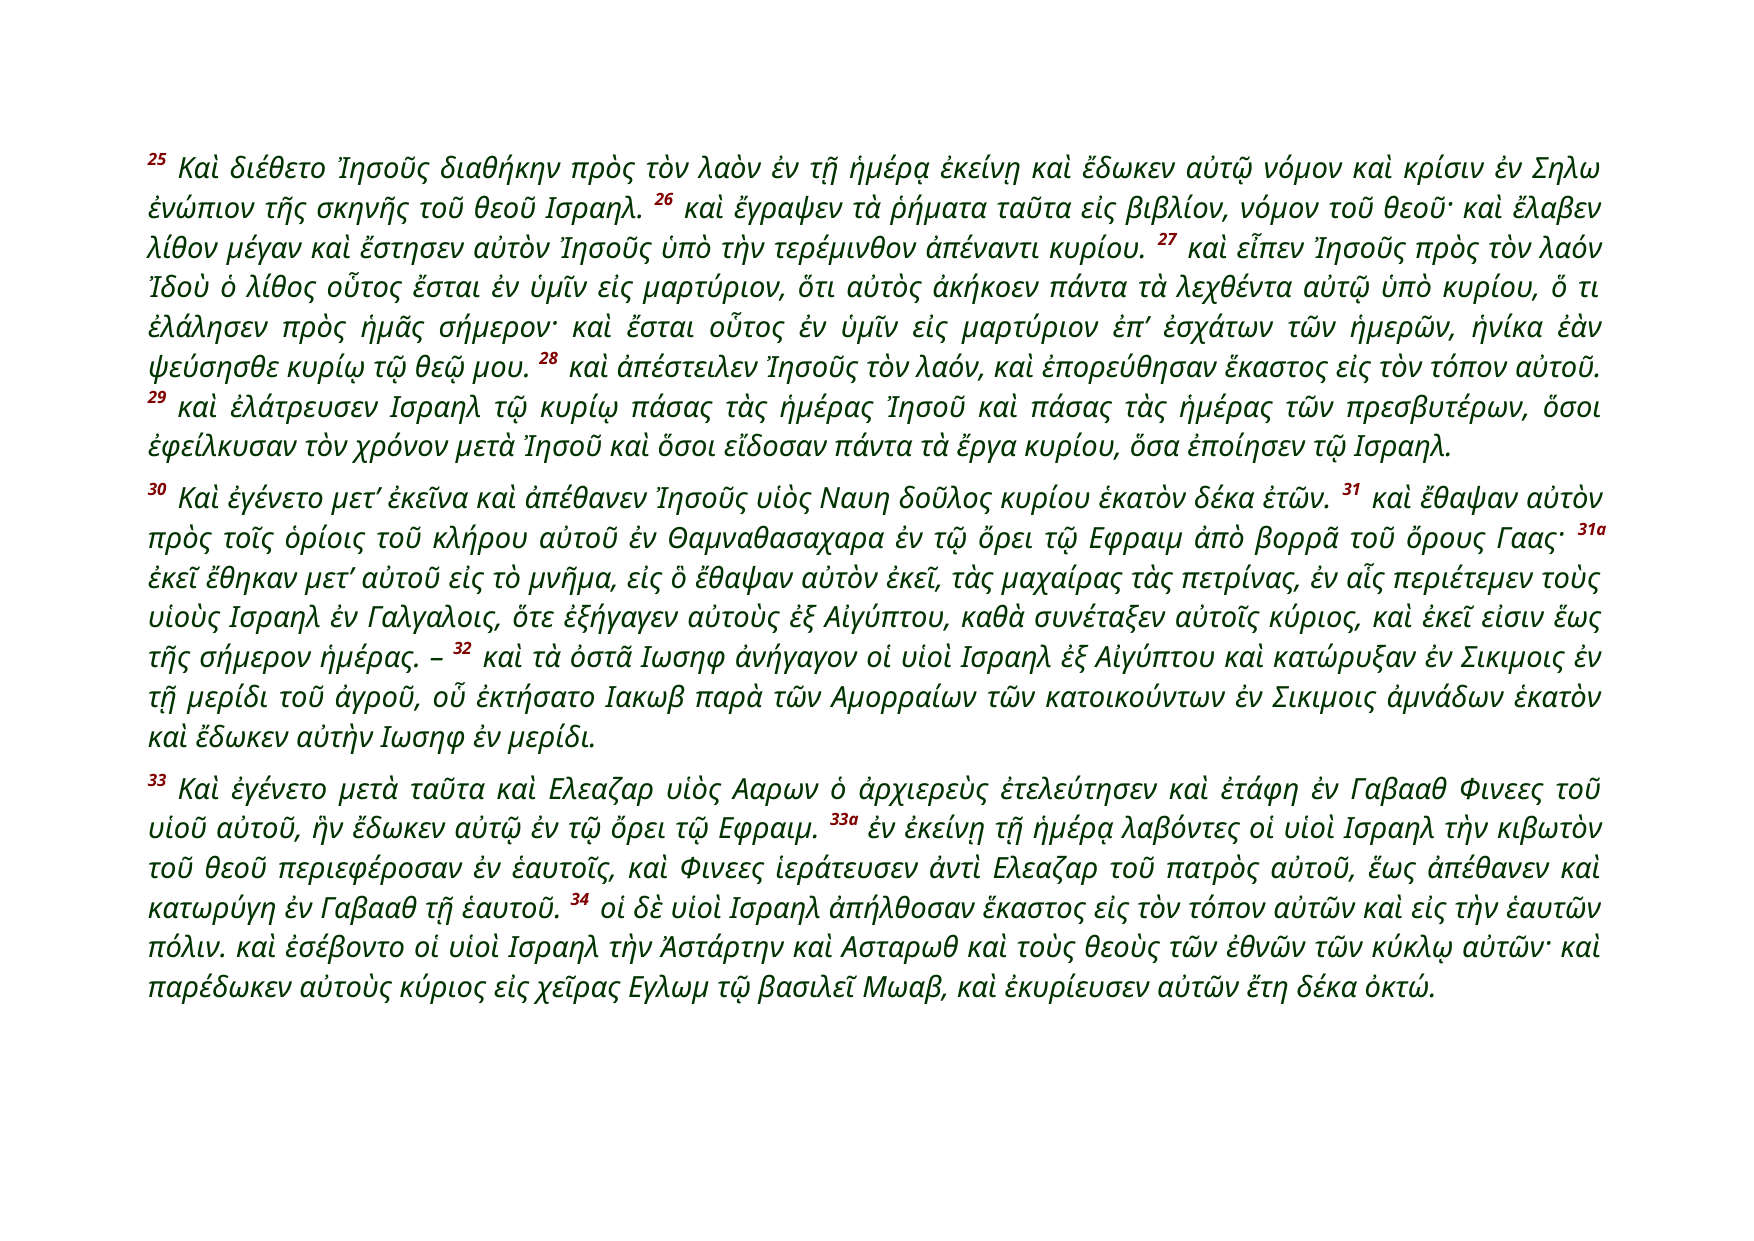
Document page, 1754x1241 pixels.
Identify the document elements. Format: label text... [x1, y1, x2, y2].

text 33 Καὶ ἐγένετο μετὰ ταῦτα καὶ Ελεαζαρ υἱὸς Ααρων ὁ ἀρχιερεὺς ἐτελεύτησεν καὶ ἐτάφη ἐν Γαβααθ Φινεες τοῦ υἱοῦ αὐτοῦ, ἣν ἔδωκεν αὐτῷ ἐν τῷ ὄρει τῷ Εφραιμ. 33a ἐν ἐκείνῃ τῇ ἡμέρᾳ λαβόντες οἱ υἱοὶ Ισραηλ τὴν κιβωτὸν τοῦ θεοῦ περιεφέροσαν ἐν ἑαυτοῖς, καὶ Φινεες ἱεράτευσεν ἀντὶ Ελεαζαρ τοῦ πατρὸς αὐτοῦ, ἕως ἀπέθανεν καὶ κατωρύγη ἐν Γαβααθ τῇ ἑαυτοῦ. 34 οἱ δὲ υἱοὶ Ισραηλ ἀπήλθοσαν ἕκαστος εἰς τὸν τόπον αὐτῶν καὶ εἰς τὴν ἑαυτῶν πόλιν. καὶ ἐσέβοντο οἱ υἱοὶ Ισραηλ τὴν Ἀστάρτην καὶ Ασταρωθ καὶ τοὺς θεοὺς τῶν ἐθνῶν τῶν κύκλῳ αὐτῶν· καὶ παρέδωκεν αὐτοὺς κύριος εἰς χεῖρας Εγλωμ τῷ βασιλεῖ Μωαβ, καὶ ἐκυρίευσεν αὐτῶν ἔτη δέκα ὀκτώ. [148, 768, 1606, 1006]
text 30 Καὶ ἐγένετο μετ’ ἐκεῖνα καὶ ἀπέθανεν Ἰησοῦς υἱὸς Ναυη δοῦλος κυρίου ἑκατὸν δέκα ἐτῶν. 31 καὶ ἔθαψαν αὐτὸν πρὸς τοῖς ὁρίοις τοῦ κλήρου αὐτοῦ ἐν Θαμναθασαχαρα ἐν τῷ ὄρει τῷ Εφραιμ ἀπὸ βορρᾶ τοῦ ὄρους Γαας· 31a ἐκεῖ ἔθηκαν μετ’ αὐτοῦ εἰς τὸ μνῆμα, εἰς ὃ ἔθαψαν αὐτὸν ἐκεῖ, τὰς μαχαίρας τὰς πετρίνας, ἐν αἷς περιέτεμεν τοὺς υἱοὺς Ισραηλ ἐν Γαλγαλοις, ὅτε ἐξήγαγεν αὐτοὺς ἐξ Αἰγύπτου, καθὰ συνέταξεν αὐτοῖς κύριος, καὶ ἐκεῖ εἰσιν ἕως τῆς σήμερον ἡμέρας. – 32 καὶ τὰ ὀστᾶ Ιωσηφ ἀνήγαγον οἱ υἱοὶ Ισραηλ ἐξ Αἰγύπτου καὶ κατώρυξαν ἐν Σικιμοις ἐν τῇ μερίδι τοῦ ἀγροῦ, οὗ ἐκτήσατο Ιακωβ παρὰ τῶν Αμορραίων τῶν κατοικούντων ἐν Σικιμοις ἀμνάδων ἑκατὸν καὶ ἔδωκεν αὐτὴν Ιωσηφ ἐν μερίδι. [148, 478, 1606, 756]
text 25 Καὶ διέθετο Ἰησοῦς διαθήκην πρὸς τὸν λαὸν ἐν τῇ ἡμέρᾳ ἐκείνῃ καὶ ἔδωκεν αὐτῷ νόμον καὶ κρίσιν ἐν Σηλω ἐνώπιον τῆς σκηνῆς τοῦ θεοῦ Ισραηλ. 26 καὶ ἔγραψεν τὰ ῥήματα ταῦτα εἰς βιβλίον, νόμον τοῦ θεοῦ· καὶ ἔλαβεν λίθον μέγαν καὶ ἔστησεν αὐτὸν Ἰησοῦς ὑπὸ τὴν τερέμινθον ἀπέναντι κυρίου. 27 καὶ εἶπεν Ἰησοῦς πρὸς τὸν λαόν Ἰδοὺ ὁ λίθος οὗτος ἔσται ἐν ὑμῖν εἰς μαρτύριον, ὅτι αὐτὸς ἀκήκοεν πάντα τὰ λεχθέντα αὐτῷ ὑπὸ κυρίου, ὅ τι ἐλάλησεν πρὸς ἡμᾶς σήμερον· καὶ ἔσται οὗτος ἐν ὑμῖν εἰς μαρτύριον ἐπ’ ἐσχάτων τῶν ἡμερῶν, ἡνίκα ἐὰν ψεύσησθε κυρίῳ τῷ θεῷ μου. 28 καὶ ἀπέστειλεν Ἰησοῦς τὸν λαόν, καὶ ἐπορεύθησαν ἕκαστος εἰς τὸν τόπον αὐτοῦ. 29 καὶ ἐλάτρευσεν Ισραηλ τῷ κυρίῳ πάσας τὰς ἡμέρας Ἰησοῦ καὶ πάσας τὰς ἡμέρας τῶν πρεσβυτέρων, ὅσοι ἐφείλκυσαν τὸν χρόνον μετὰ Ἰησοῦ καὶ ὅσοι εἴδοσαν πάντα τὰ ἔργα κυρίου, ὅσα ἐποίησεν τῷ Ισραηλ. [148, 148, 1606, 465]
